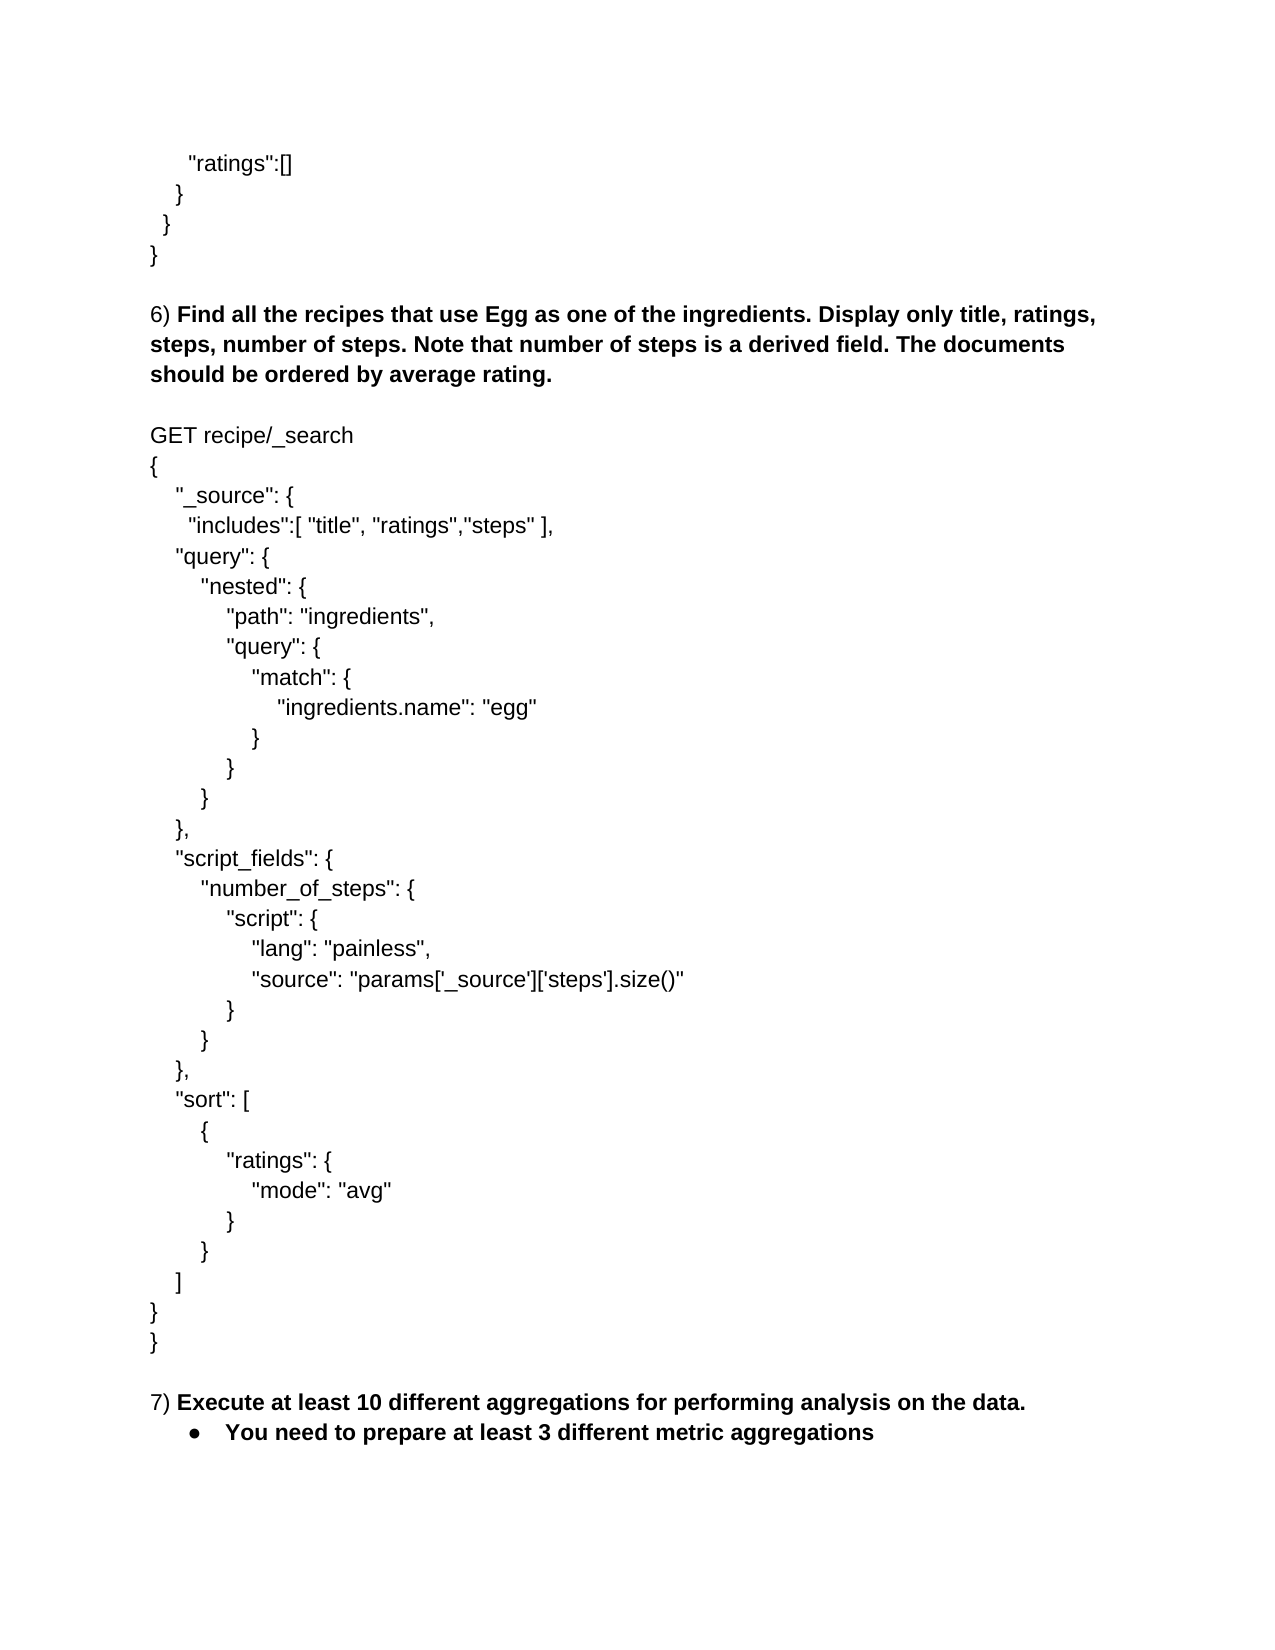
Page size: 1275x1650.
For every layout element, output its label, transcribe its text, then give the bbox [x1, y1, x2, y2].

text "query": { [150, 543, 1125, 569]
text "ratings": { [150, 1147, 1125, 1173]
text ] [150, 1268, 1125, 1294]
text } [150, 1298, 1125, 1324]
list You need to prepare at least 3 different metric aggregations [187, 1419, 1125, 1445]
text "_source": { [150, 482, 1125, 509]
text "mode": "avg" [150, 1177, 1125, 1203]
text } [150, 996, 1125, 1022]
text "sort": [ [150, 1086, 1125, 1113]
text GET recipe/_search [150, 422, 1125, 448]
text }, [150, 814, 1125, 841]
text } [150, 1026, 1125, 1052]
text } [150, 180, 1125, 207]
text } [150, 241, 1125, 267]
text 6) Find all the recipes that use Egg as one of the ingredients. Display only title, ratings, steps, number of steps. Note that number of steps is a derived field. The documents should be ordered by average rating. [150, 301, 1125, 388]
text { [150, 452, 1125, 478]
text } [150, 754, 1125, 781]
text "match": { [150, 663, 1125, 690]
text "query": { [150, 633, 1125, 660]
text "includes":[ "title", "ratings","steps" ], [150, 512, 1125, 539]
text }, [150, 1056, 1125, 1083]
text } [150, 1237, 1125, 1264]
text "script_fields": { [150, 845, 1125, 871]
text } [150, 1328, 1125, 1354]
text "source": "params['_source']['steps'].size()" [150, 966, 1125, 992]
text } [150, 1207, 1125, 1234]
text "number_of_steps": { [150, 875, 1125, 901]
text "nested": { [150, 573, 1125, 599]
text } [150, 210, 1125, 237]
text "ratings":[] [150, 150, 1125, 176]
text } [150, 724, 1125, 750]
text { [150, 1117, 1125, 1143]
text "path": "ingredients", [150, 603, 1125, 629]
text "script": { [150, 905, 1125, 932]
text "ingredients.name": "egg" [150, 694, 1125, 720]
text } [150, 784, 1125, 811]
text "lang": "painless", [150, 935, 1125, 962]
text 7) Execute at least 10 different aggregations for performing analysis on the data. [150, 1388, 1125, 1415]
